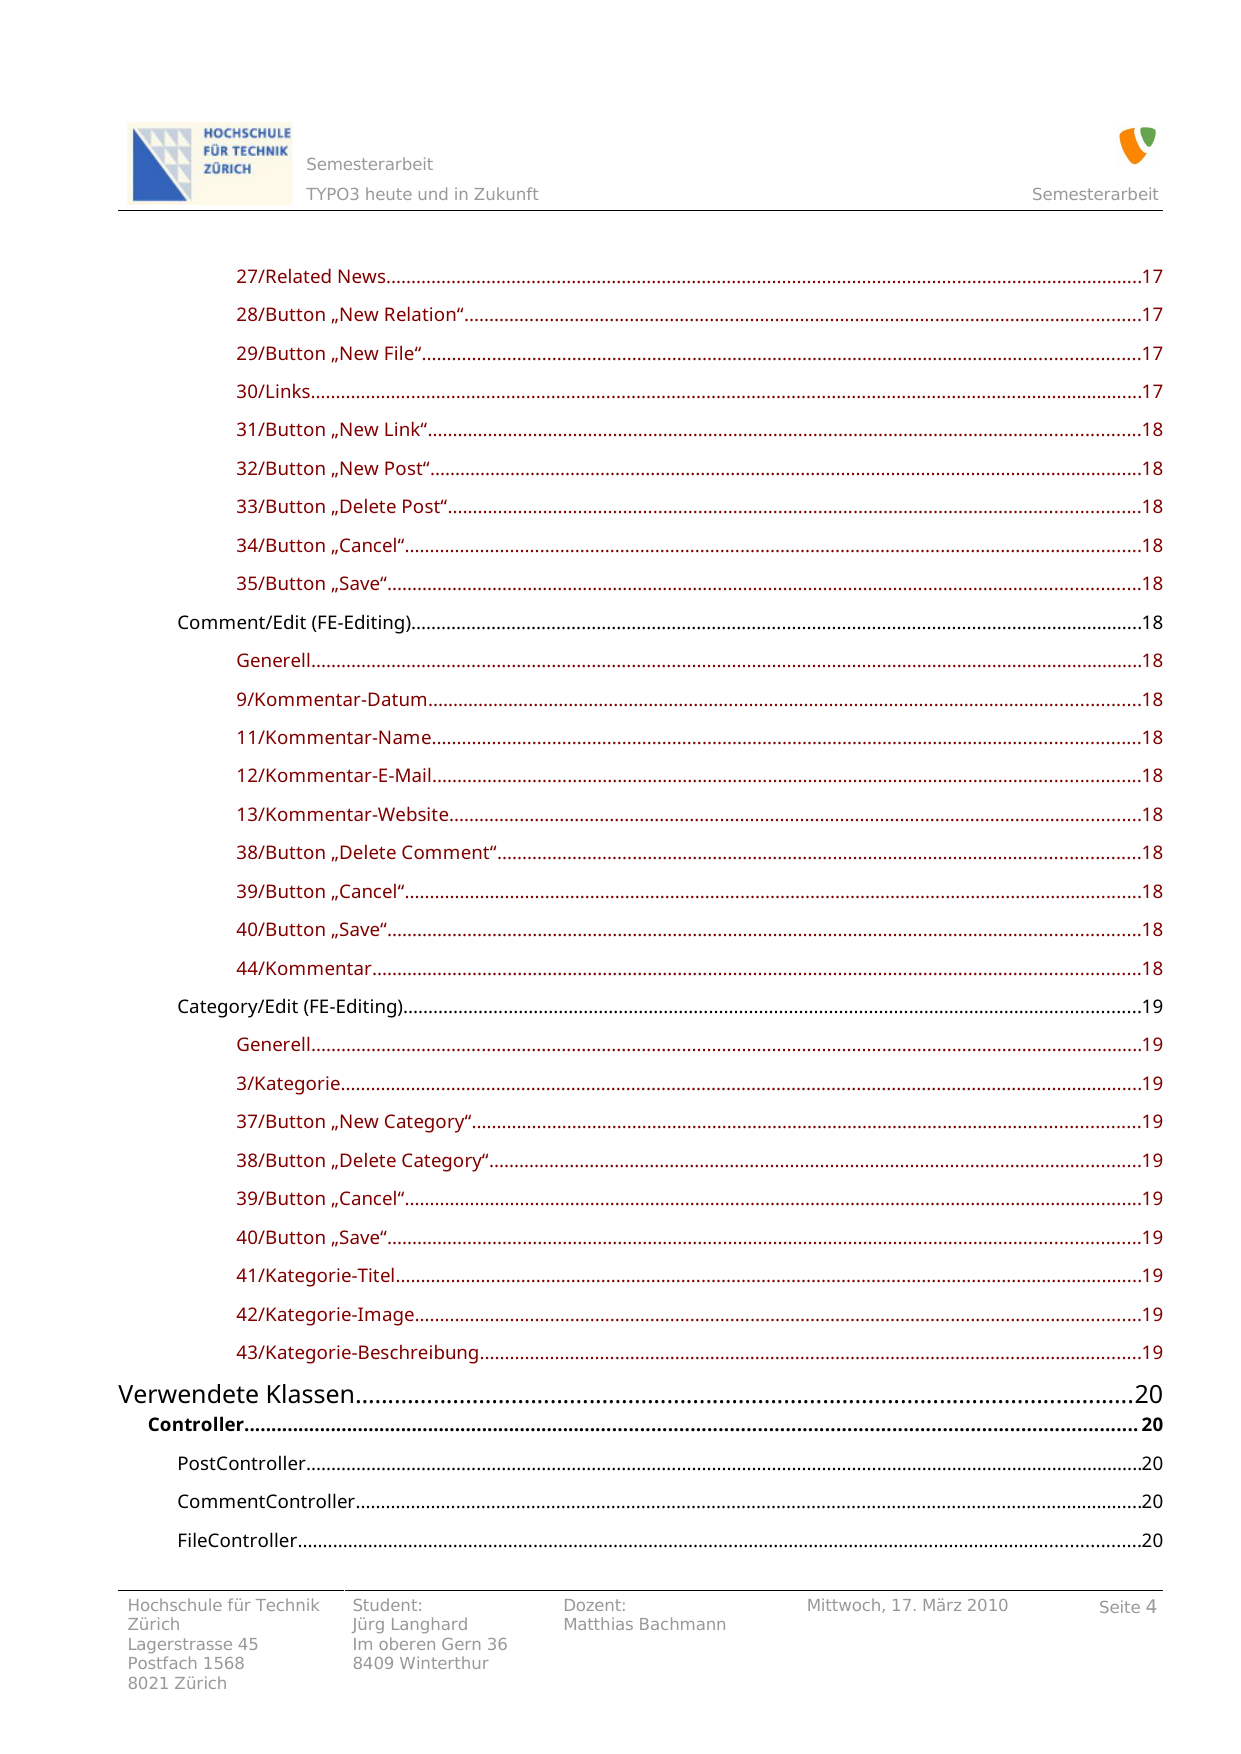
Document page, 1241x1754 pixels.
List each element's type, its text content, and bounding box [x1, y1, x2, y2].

text 39/Button „Cancel“ 19 [236, 1185, 1163, 1211]
text Verwendete Klassen 20 [118, 1377, 1163, 1411]
text CommentController 20 [177, 1488, 1163, 1514]
text 30/Links 17 [236, 378, 1163, 404]
text 32/Button „New Post“ 18 [236, 455, 1163, 481]
text Generell 18 [236, 647, 1163, 673]
text 40/Button „Save“ 18 [236, 916, 1163, 942]
text PostController 20 [177, 1450, 1163, 1476]
text Comment/Edit (FE-Editing) 18 [177, 608, 1163, 634]
text 42/Kategorie-Image 19 [236, 1300, 1163, 1326]
text 27/Related News 17 [236, 263, 1163, 289]
text 43/Kategorie-Beschreibung 19 [236, 1339, 1163, 1365]
text FileController 20 [177, 1527, 1163, 1553]
text 44/Kommentar 18 [236, 954, 1163, 981]
text 40/Button „Save“ 19 [236, 1223, 1163, 1249]
text 35/Button „Save“ 18 [236, 570, 1163, 596]
text 31/Button „New Link“ 18 [236, 416, 1163, 442]
text Generell 19 [236, 1031, 1163, 1057]
text 41/Kategorie-Titel 19 [236, 1262, 1163, 1288]
text 12/Kommentar-E-Mail 18 [236, 762, 1163, 788]
text 39/Button „Cancel“ 18 [236, 878, 1163, 904]
text 3/Kategorie 19 [236, 1070, 1163, 1096]
text Controller 20 [148, 1411, 1163, 1437]
picture [1116, 125, 1159, 166]
text 38/Button „Delete Category“ 19 [236, 1147, 1163, 1173]
text 28/Button „New Relation“ 17 [236, 301, 1163, 327]
text 33/Button „Delete Post“ 18 [236, 493, 1163, 519]
text 37/Button „New Category“ 19 [236, 1108, 1163, 1134]
text 38/Button „Delete Comment“ 18 [236, 839, 1163, 865]
text 11/Kommentar-Name 18 [236, 724, 1163, 750]
text Category/Edit (FE-Editing) 19 [177, 993, 1163, 1019]
text 9/Kommentar-Datum 18 [236, 685, 1163, 711]
picture [127, 122, 293, 205]
text 34/Button „Cancel“ 18 [236, 532, 1163, 558]
text 13/Kommentar-Website 18 [236, 801, 1163, 827]
text 29/Button „New File“ 17 [236, 339, 1163, 366]
